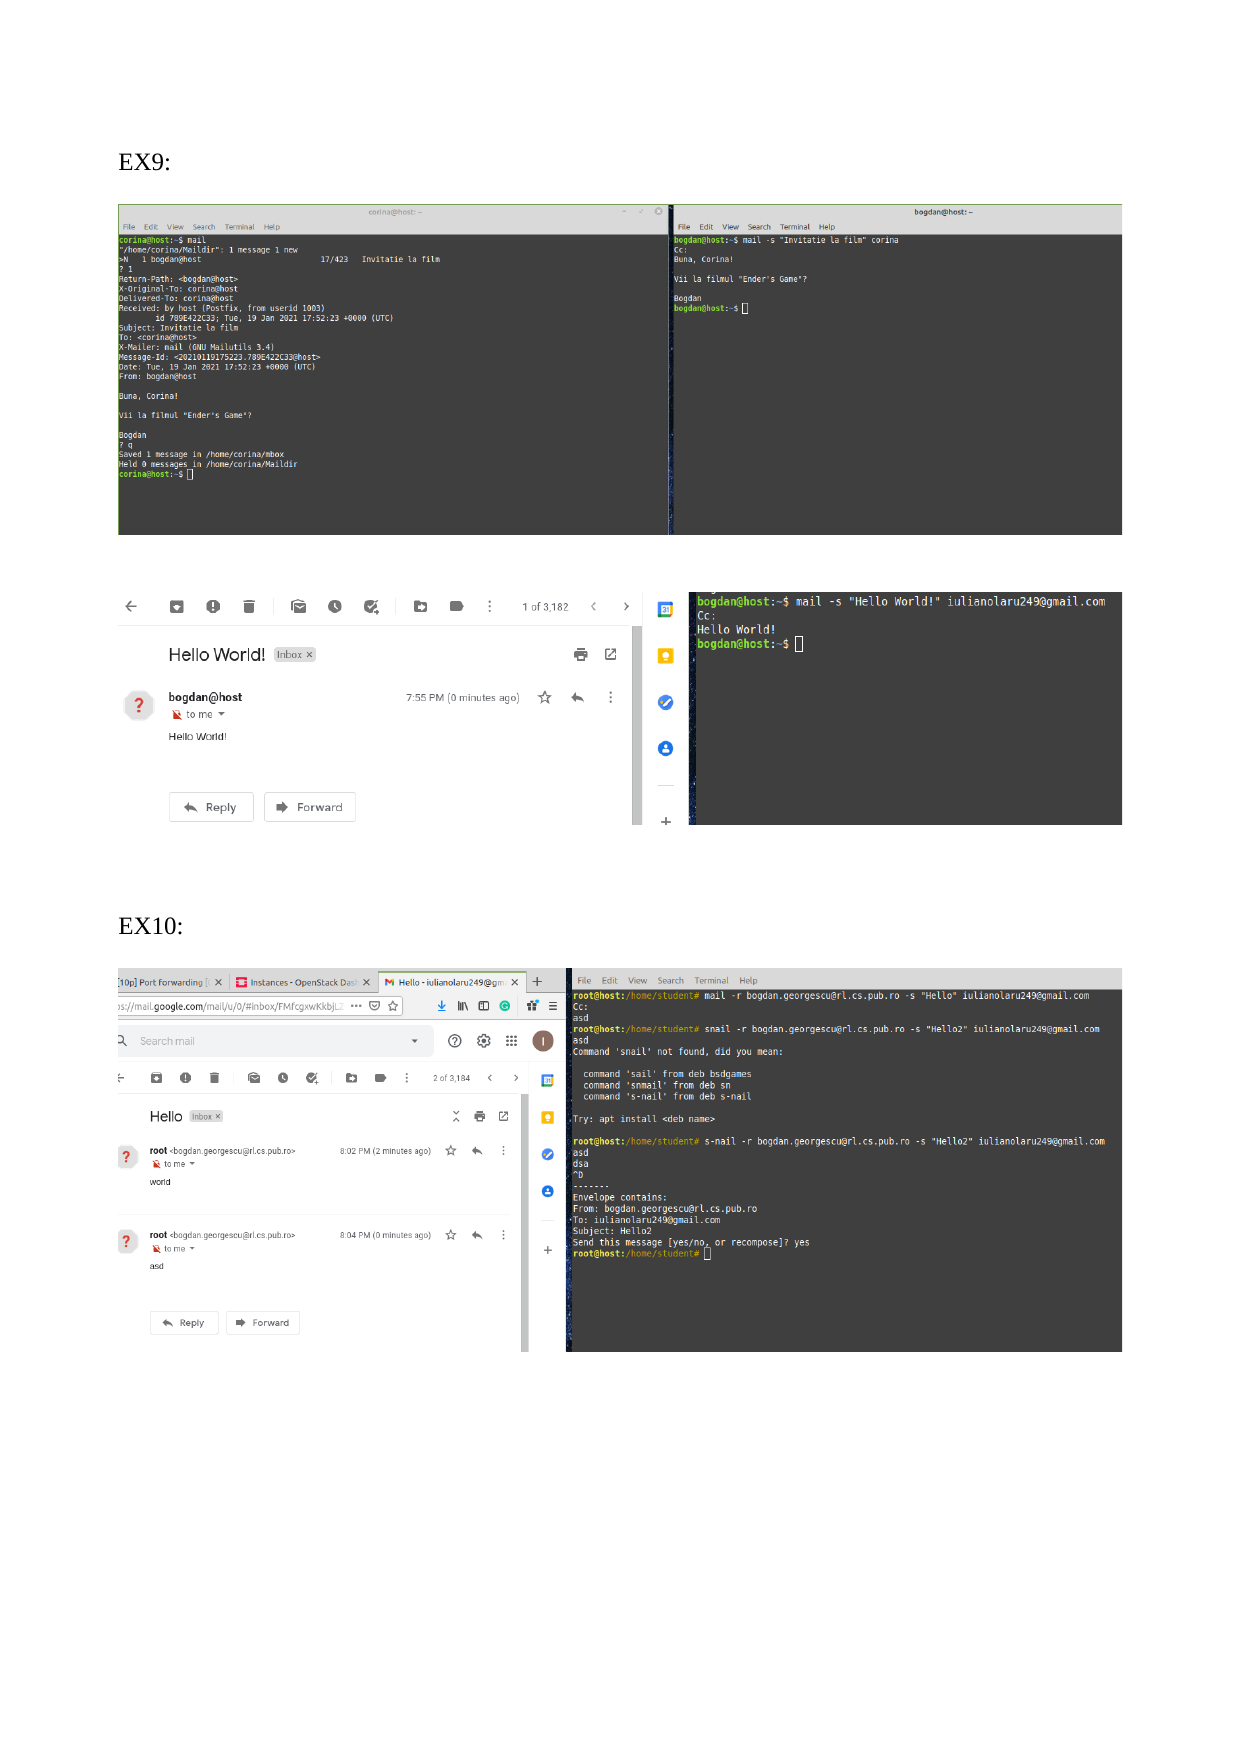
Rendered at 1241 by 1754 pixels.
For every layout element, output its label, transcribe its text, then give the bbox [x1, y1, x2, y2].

picture [118, 968, 1123, 1352]
picture [118, 592, 1123, 825]
text EX10: [118, 911, 1122, 940]
picture [118, 204, 1123, 535]
text EX9: [118, 147, 1122, 176]
